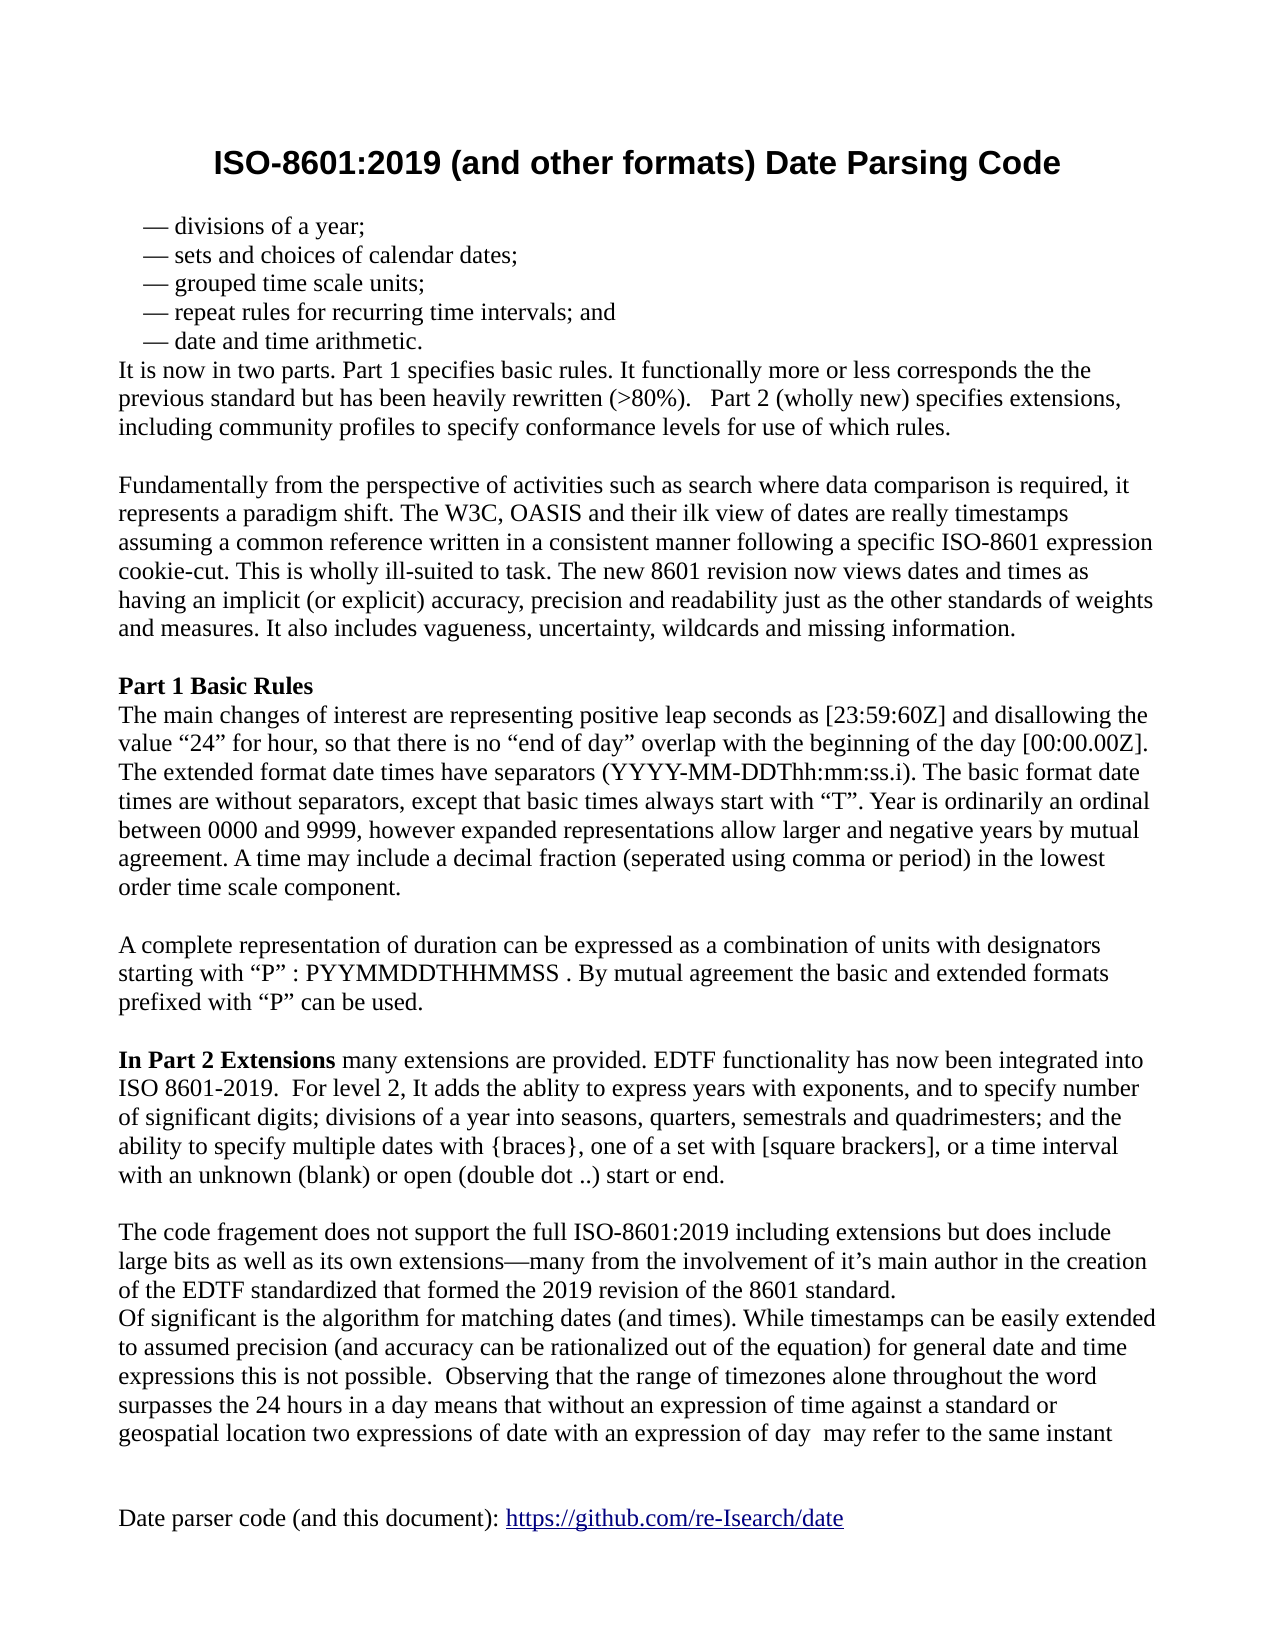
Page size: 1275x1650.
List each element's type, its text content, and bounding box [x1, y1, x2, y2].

text It is now in two parts. Part 1 specifies basic rules. It functionally more or less corresponds the the previous standard but has been heavily rewritten (>80%). Part 2 (wholly new) specifies extensions, including community profiles to specify conformance levels for use of which rules. [118, 355, 1157, 441]
text — divisions of a year; [118, 211, 1157, 240]
text Of significant is the algorithm for matching dates (and times). While timestamps can be easily extended to assumed precision (and accuracy can be rationalized out of the equation) for general date and time expressions this is not possible. Observing that the range of timezones alone throughout the word surpasses the 24 hours in a day means that without an expression of time against a standard or geospatial location two expressions of date with an expression of day may refer to the same instant [118, 1303, 1157, 1447]
text — grouped time scale units; [118, 268, 1157, 297]
text The extended format date times have separators (YYYY-MM-DDThh:mm:ss.i). The basic format date times are without separators, except that basic times always start with “T”. Year is ordinarily an ordinal between 0000 and 9999, however expanded representations allow larger and negative years by mutual agreement. A time may include a decimal fraction (seperated using comma or period) in the lowest order time scale component. [118, 757, 1157, 901]
text The main changes of interest are representing positive leap seconds as [23:59:60Z] and disallowing the value “24” for hour, so that there is no “end of day” overlap with the beginning of the day [00:00.00Z]. [118, 700, 1157, 757]
text In Part 2 Extensions many extensions are provided. EDTF functionality has now been integrated into ISO 8601-2019. For level 2, It adds the ablity to express years with exponents, and to specify number of significant digits; divisions of a year into seasons, quarters, semestrals and quadrimesters; and the ability to specify multiple dates with {braces}, one of a set with [square brackers], or a time interval with an unknown (blank) or open (double dot ..) start or end. [118, 1045, 1157, 1188]
text Fundamentally from the perspective of activities such as search where data comparison is required, it represents a paradigm shift. The W3C, OASIS and their ilk view of dates are really timestamps assuming a common reference written in a consistent manner following a specific ISO-8601 expression cookie-cut. This is wholly ill-suited to task. The new 8601 revision now views dates and times as having an implicit (or explicit) accuracy, precision and readability just as the other standards of weights and measures. It also includes vagueness, uncertainty, wildcards and missing information. [118, 470, 1157, 642]
text Part 1 Basic Rules [118, 671, 1157, 700]
text A complete representation of duration can be expressed as a combination of units with designators starting with “P” : PYYMMDDTHHMMSS . By mutual agreement the basic and extended formats prefixed with “P” can be used. [118, 930, 1157, 1016]
text — date and time arithmetic. [118, 326, 1157, 355]
text — sets and choices of calendar dates; [118, 240, 1157, 268]
text The code fragement does not support the full ISO-8601:2019 including extensions but does include large bits as well as its own extensions—many from the involvement of it’s main author in the creation of the EDTF standardized that formed the 2019 revision of the 8601 standard. [118, 1217, 1157, 1303]
text — repeat rules for recurring time intervals; and [118, 297, 1157, 326]
